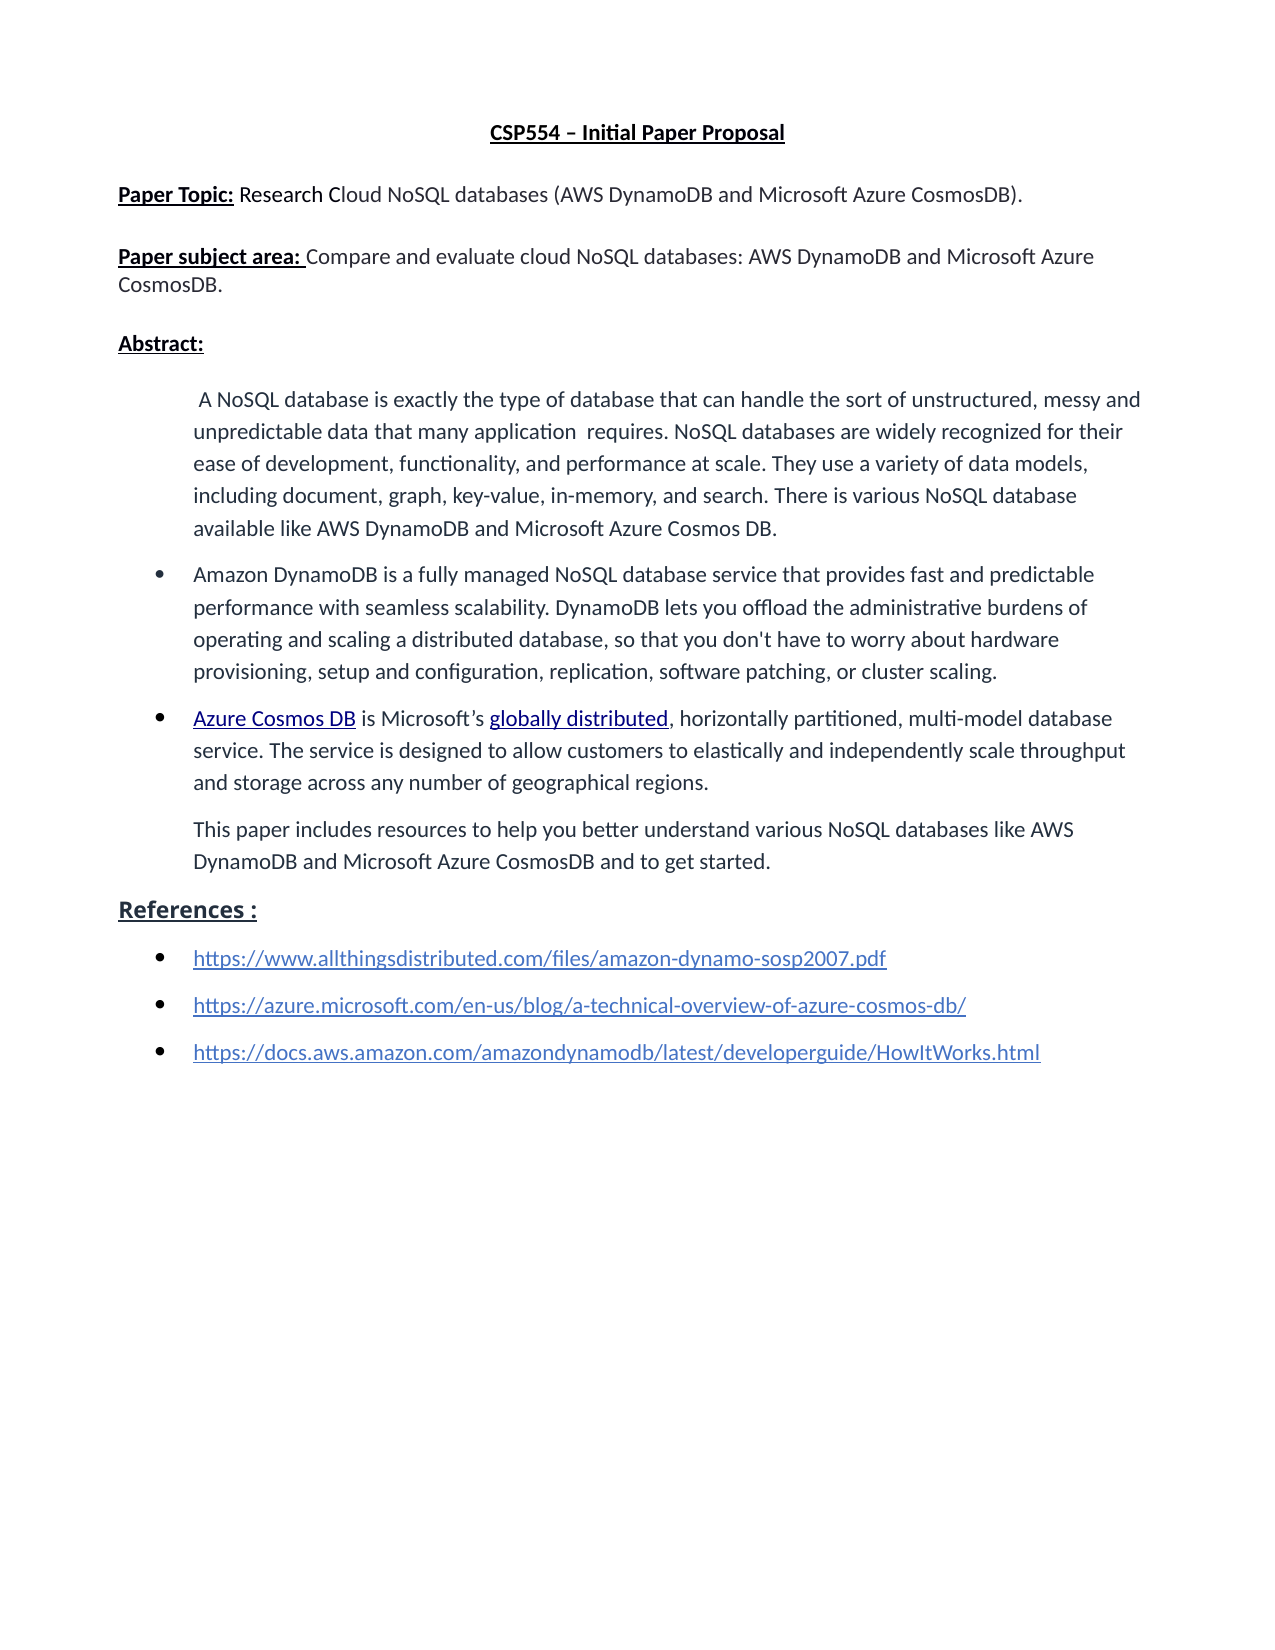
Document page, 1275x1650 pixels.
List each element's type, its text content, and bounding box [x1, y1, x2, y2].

list Azure Cosmos DB is Microsoft’s globally distributed, horizontally partitioned, multi-model database service. The service is designed to allow customers to elastically and independently scale throughput and storage across any number of geographical regions. [156, 704, 1157, 796]
list https://www.allthingsdistributed.com/files/amazon-dynamo-sosp2007.pdf [156, 944, 1157, 972]
list Amazon DynamoDB is a fully managed NoSQL database service that provides fast and predictable performance with seamless scalability. DynamoDB lets you offload the administrative burdens of operating and scaling a distributed database, so that you don't have to worry about hardware provisioning, setup and configuration, replication, software patching, or cluster scaling. [156, 560, 1157, 685]
list https://docs.aws.amazon.com/amazondynamodb/latest/developerguide/HowItWorks.html [156, 1038, 1157, 1066]
text CSP554 – Initial Paper Proposal [118, 118, 1157, 146]
text This paper includes resources to help you better understand various NoSQL databases like AWS DynamoDB and Microsoft Azure CosmosDB and to get started. [193, 815, 1157, 875]
text References : [118, 894, 1157, 925]
text Paper Topic: Research Cloud NoSQL databases (AWS DynamoDB and Microsoft Azure CosmosDB). [118, 180, 1157, 208]
text A NoSQL database is exactly the type of database that can handle the sort of unstructured, messy and unpredictable data that many application requires. NoSQL databases are widely recognized for their ease of development, functionality, and performance at scale. They use a variety of data models, including document, graph, key-value, in-memory, and search. There is various NoSQL database available like AWS DynamoDB and Microsoft Azure Cosmos DB. [193, 385, 1157, 542]
text Paper subject area: Compare and evaluate cloud NoSQL databases: AWS DynamoDB and Microsoft Azure CosmosDB. [118, 242, 1157, 298]
text Abstract: [118, 329, 1157, 357]
list https://azure.microsoft.com/en-us/blog/a-technical-overview-of-azure-cosmos-db/ [156, 991, 1157, 1019]
